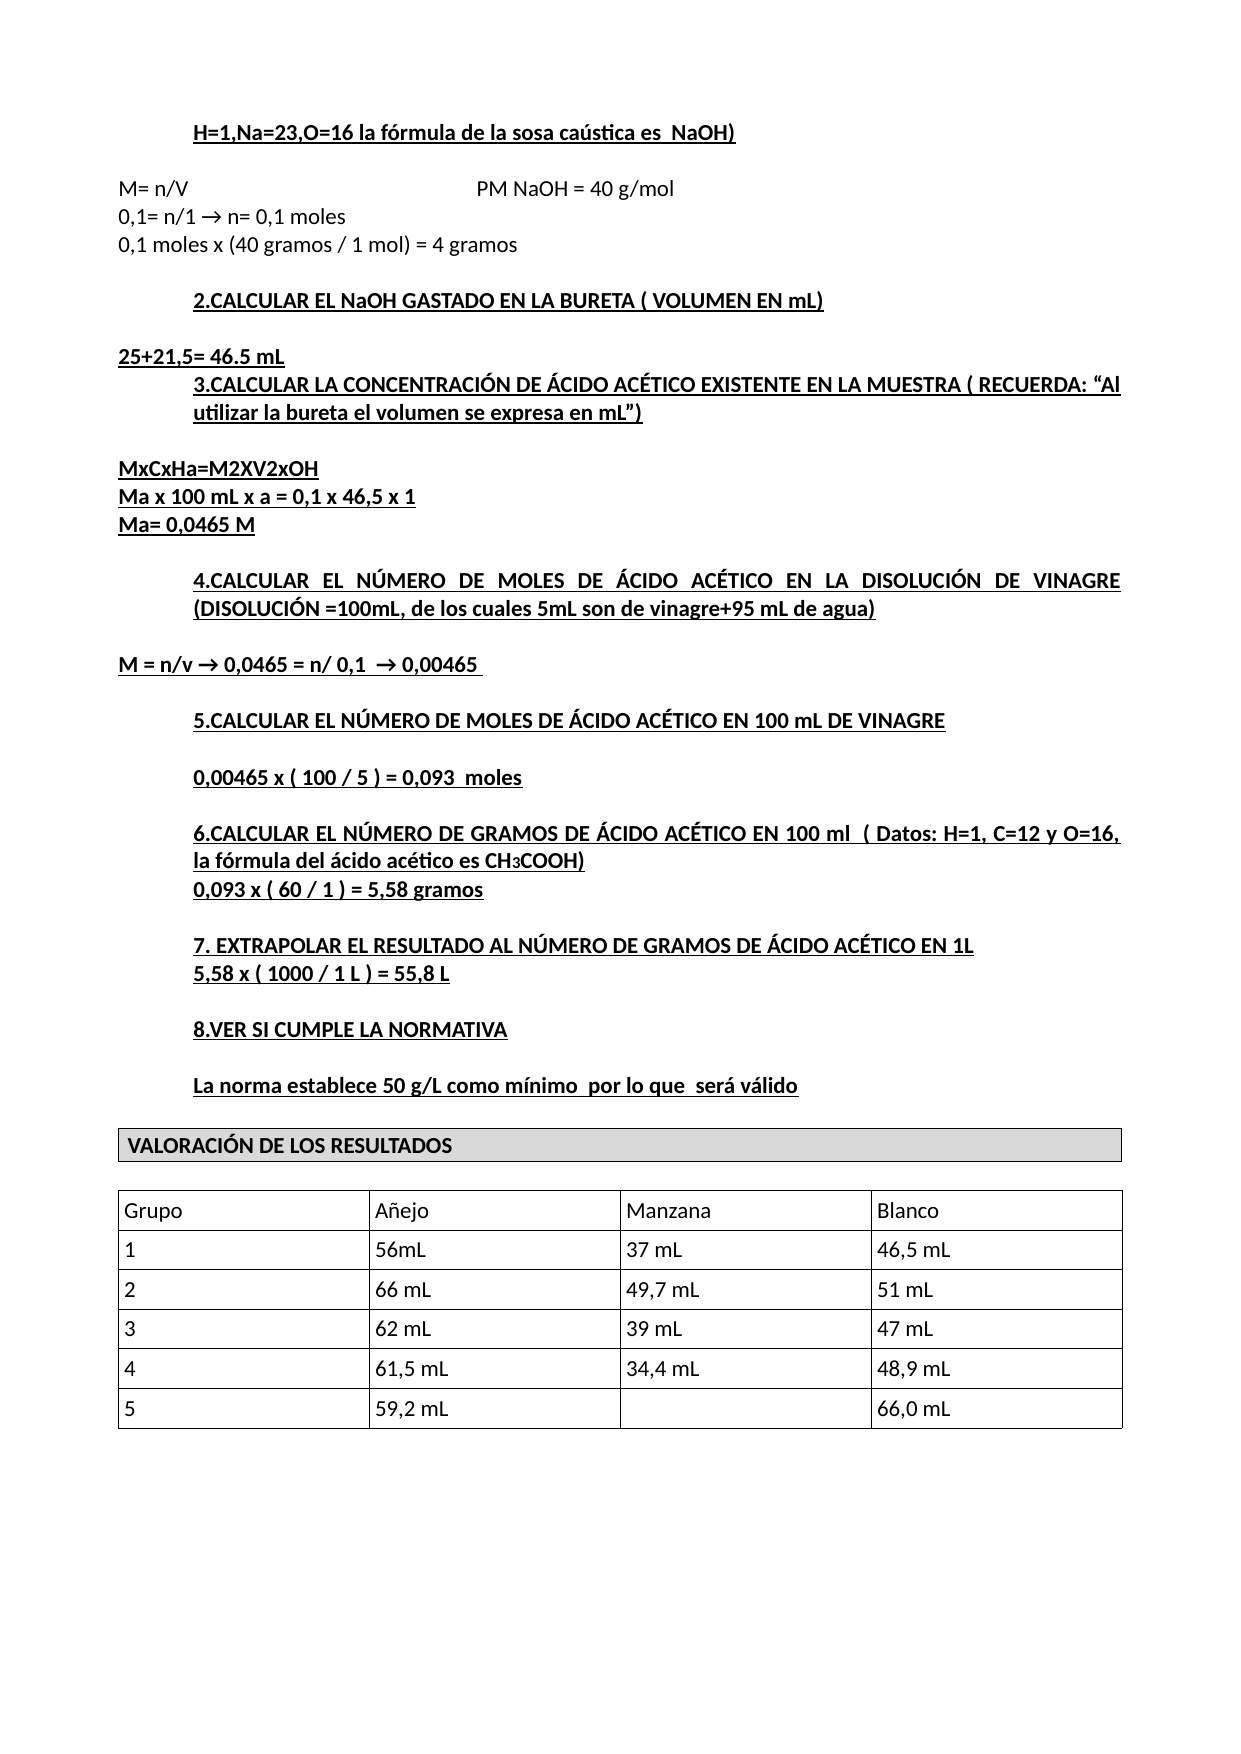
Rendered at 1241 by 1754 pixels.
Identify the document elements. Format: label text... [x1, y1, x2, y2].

text MxCxHa=M2XV2xOH [118, 454, 1122, 482]
text 5,58 x ( 1000 / 1 L ) = 55,8 L [193, 959, 1122, 987]
table_cell 66,0 mL [872, 1389, 1122, 1427]
list 8.VER SI CUMPLE LA NORMATIVA [156, 1015, 1122, 1043]
list 6.CALCULAR EL NÚMERO DE GRAMOS DE ÁCIDO ACÉTICO EN 100 ml ( Datos: H=1, C=12 y O=16, la fórmula del ácido acético es CH3COOH) [193, 819, 1122, 875]
table_cell 49,7 mL [621, 1270, 871, 1309]
text Ma x 100 mL x a = 0,1 x 46,5 x 1 [118, 482, 1122, 510]
text La norma establece 50 g/L como mínimo por lo que será válido [193, 1072, 1122, 1099]
table_header Blanco [872, 1191, 1122, 1229]
table_cell 1 [119, 1231, 369, 1269]
table_cell 5 [119, 1389, 369, 1427]
list 2.CALCULAR EL NaOH GASTADO EN LA BURETA ( VOLUMEN EN mL) [156, 286, 1122, 314]
table_cell 39 mL [621, 1310, 871, 1348]
text 0,093 x ( 60 / 1 ) = 5,58 gramos [193, 875, 1122, 903]
text M= n/V PM NaOH = 40 g/mol [118, 174, 1122, 202]
list 3.CALCULAR LA CONCENTRACIÓN DE ÁCIDO ACÉTICO EXISTENTE EN LA MUESTRA ( RECUERDA: “Al utilizar la bureta el volumen se expresa en mL”) [156, 370, 1122, 426]
table_cell 34,4 mL [621, 1349, 871, 1388]
list 5.CALCULAR EL NÚMERO DE MOLES DE ÁCIDO ACÉTICO EN 100 mL DE VINAGRE [156, 707, 1122, 734]
table_header Grupo [119, 1191, 369, 1229]
table_header Añejo [370, 1191, 620, 1229]
table_cell 62 mL [370, 1310, 620, 1348]
table_cell 37 mL [621, 1231, 871, 1269]
table_cell [621, 1389, 871, 1427]
list H=1,Na=23,O=16 la fórmula de la sosa caústica es NaOH) [156, 118, 1122, 146]
table_cell 48,9 mL [872, 1349, 1122, 1388]
table_cell 4 [119, 1349, 369, 1388]
list 4.CALCULAR EL NÚMERO DE MOLES DE ÁCIDO ACÉTICO EN LA DISOLUCIÓN DE VINAGRE (DISOLUCIÓN =100mL, de los cuales 5mL son de vinagre+95 mL de agua) [156, 566, 1122, 622]
table_cell 61,5 mL [370, 1349, 620, 1388]
text 7. EXTRAPOLAR EL RESULTADO AL NÚMERO DE GRAMOS DE ÁCIDO ACÉTICO EN 1L [193, 931, 1122, 959]
table_cell 46,5 mL [872, 1231, 1122, 1269]
table_cell 56mL [370, 1231, 620, 1269]
text 0,1= n/1 → n= 0,1 moles [118, 202, 1122, 230]
text 0,00465 x ( 100 / 5 ) = 0,093 moles [193, 763, 1122, 791]
table_header Manzana [621, 1191, 871, 1229]
text 25+21,5= 46.5 mL [118, 342, 1122, 370]
table_cell 3 [119, 1310, 369, 1348]
table_cell 66 mL [370, 1270, 620, 1309]
table_cell 51 mL [872, 1270, 1122, 1309]
table_cell 47 mL [872, 1310, 1122, 1348]
text Ma= 0,0465 M [118, 510, 1122, 538]
table_cell 2 [119, 1270, 369, 1309]
text M = n/v → 0,0465 = n/ 0,1 → 0,00465 [118, 651, 1122, 678]
table_cell 59,2 mL [370, 1389, 620, 1427]
text VALORACIÓN DE LOS RESULTADOS [119, 1129, 1121, 1161]
text 0,1 moles x (40 gramos / 1 mol) = 4 gramos [118, 230, 1122, 258]
